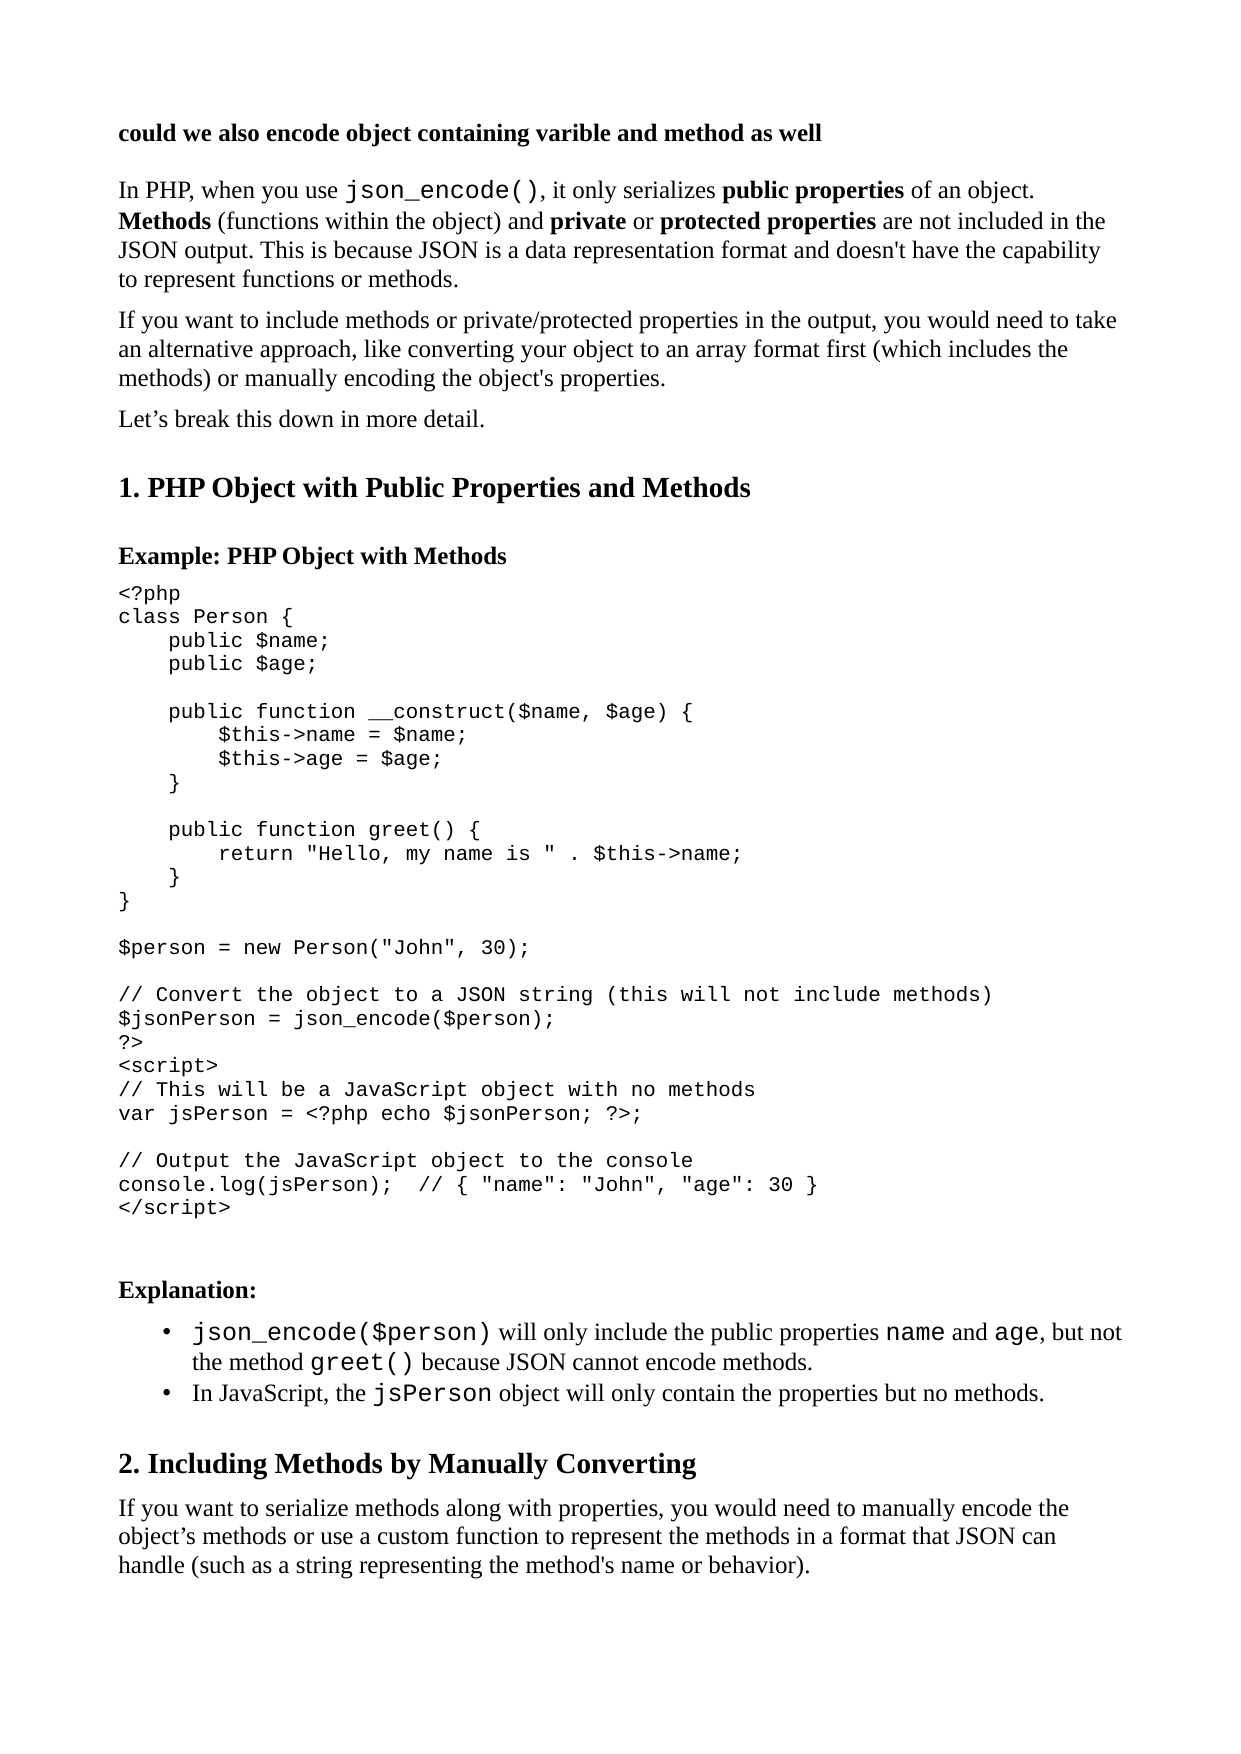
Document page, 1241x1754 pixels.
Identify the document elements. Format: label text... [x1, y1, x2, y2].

list json_encode($person) will only include the public properties name and age, but not the method greet() because JSON cannot encode methods. [162, 1317, 1122, 1378]
text $this->age = $age; [118, 748, 1122, 772]
text <script> [118, 1055, 1122, 1079]
text // Output the JavaScript object to the console [118, 1150, 1122, 1174]
text Let’s break this down in more detail. [118, 404, 1122, 433]
text public function greet() { [118, 819, 1122, 843]
text public function __construct($name, $age) { [118, 701, 1122, 724]
text // Convert the object to a JSON string (this will not include methods) [118, 984, 1122, 1008]
text } [118, 772, 1122, 795]
text console.log(jsPerson); // { "name": "John", "age": 30 } [118, 1174, 1122, 1197]
text could we also encode object containing varible and method as well [118, 118, 1122, 147]
text public $name; [118, 630, 1122, 653]
list In JavaScript, the jsPerson object will only contain the properties but no methods. [162, 1378, 1122, 1409]
text </script> [118, 1197, 1122, 1221]
text // This will be a JavaScript object with no methods [118, 1079, 1122, 1103]
text In PHP, when you use json_encode(), it only serializes public properties of an object. Methods (functions within the object) and private or protected properties are not included in the JSON output. This is because JSON is a data representation format and doesn't have the capability to represent functions or methods. [118, 176, 1122, 293]
text } [118, 866, 1122, 890]
subtitle 2. Including Methods by Manually Converting [118, 1447, 1122, 1480]
text } [118, 890, 1122, 913]
text $person = new Person("John", 30); [118, 937, 1122, 961]
text If you want to serialize methods along with properties, you would need to manually encode the object’s methods or use a custom function to represent the methods in a format that JSON can handle (such as a string representing the method's name or behavior). [118, 1493, 1122, 1579]
subtitle Explanation: [118, 1275, 1122, 1304]
text $jsonPerson = json_encode($person); [118, 1008, 1122, 1032]
text var jsPerson = <?php echo $jsonPerson; ?>; [118, 1103, 1122, 1126]
subtitle Example: PHP Object with Methods [118, 541, 1122, 570]
text return "Hello, my name is " . $this->name; [118, 843, 1122, 866]
text class Person { [118, 606, 1122, 630]
text public $age; [118, 653, 1122, 677]
text <?php [118, 582, 1122, 606]
text If you want to include methods or private/protected properties in the output, you would need to take an alternative approach, like converting your object to an array format first (which includes the methods) or manually encoding the object's properties. [118, 305, 1122, 391]
subtitle 1. PHP Object with Public Properties and Methods [118, 470, 1122, 504]
text $this->name = $name; [118, 724, 1122, 748]
text ?> [118, 1032, 1122, 1055]
